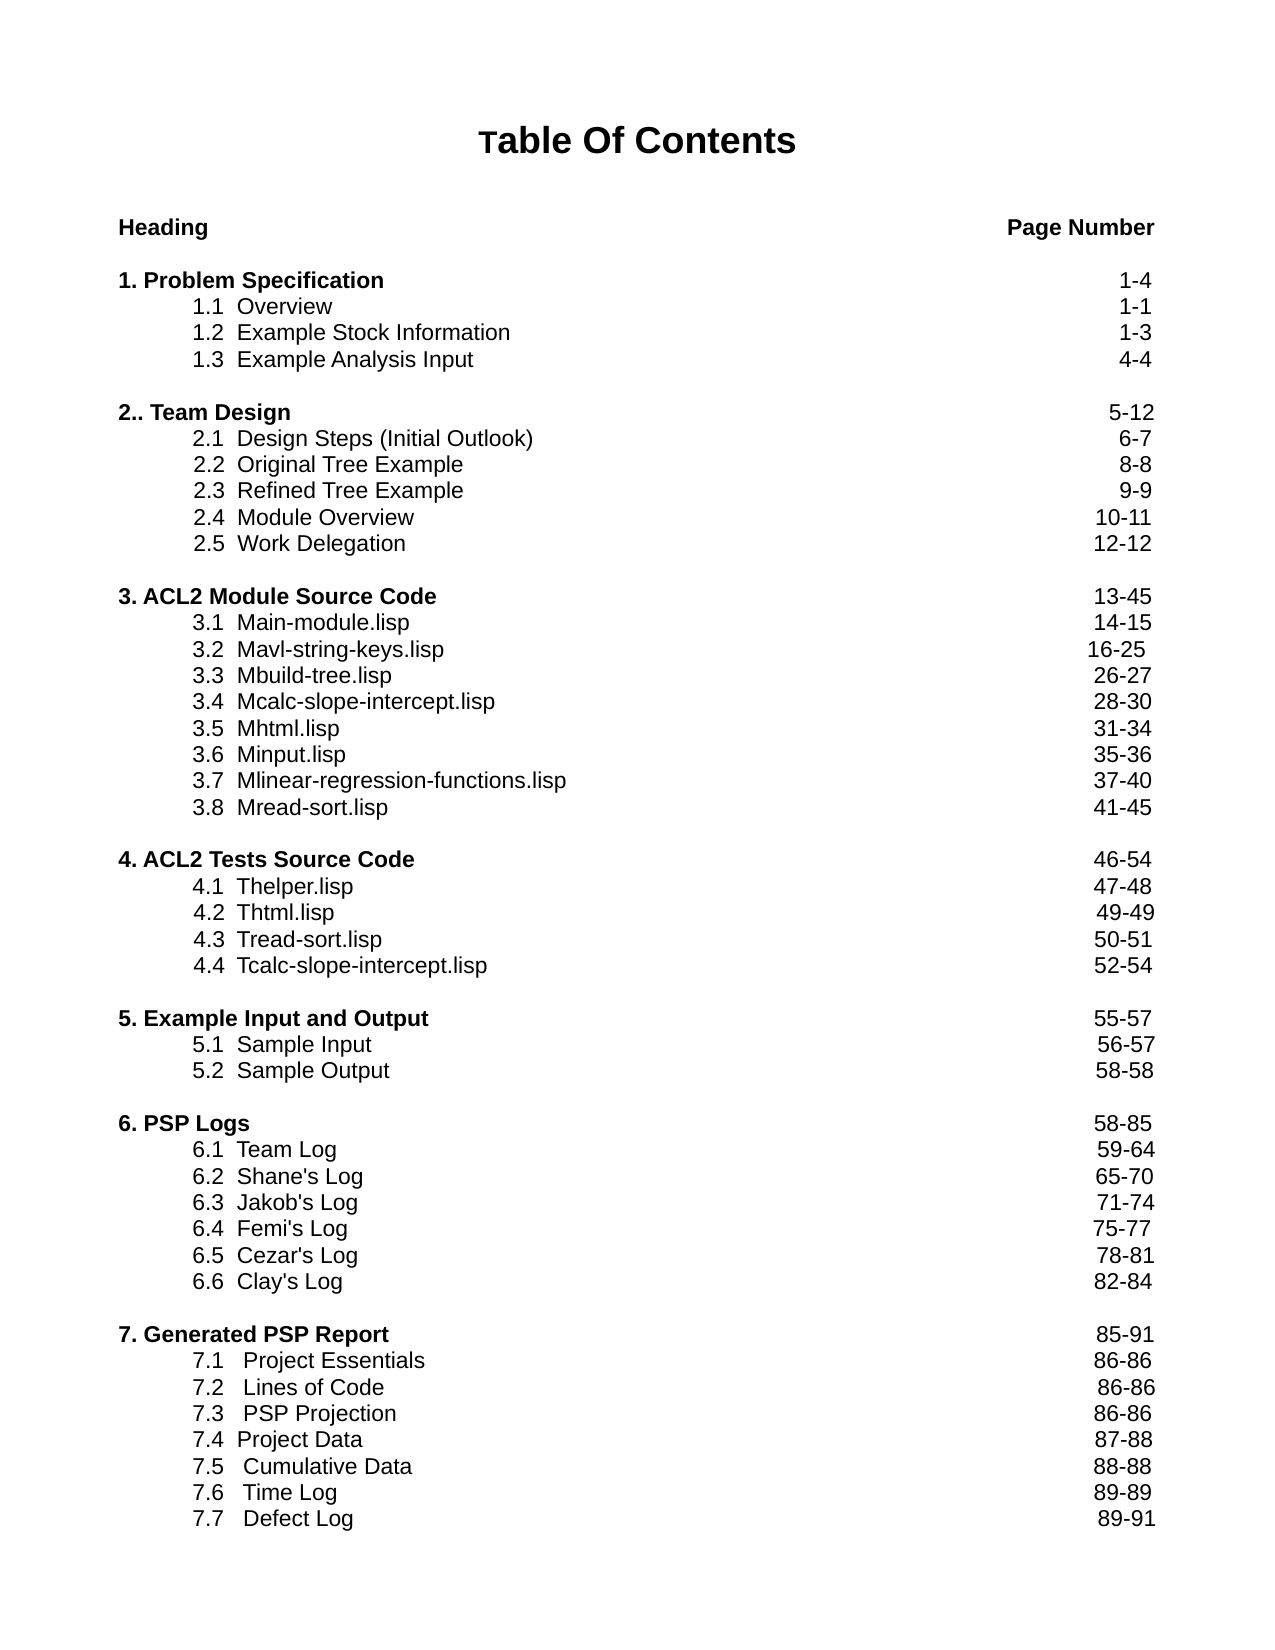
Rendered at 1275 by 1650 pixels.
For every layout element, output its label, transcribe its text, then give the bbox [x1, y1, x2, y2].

text 5.1 Sample Input 56-57 [118, 1031, 1157, 1057]
list Original Tree Example 8-8 [193, 451, 1157, 477]
text 3.8 Mread-sort.lisp 41-45 [118, 794, 1157, 820]
text 7.1 Project Essentials 86-86 7.2 Lines of Code 86-86 7.3 PSP Projection 86-86 7.4 Project Data 87-88 7.5 Cumulative Data 88-88 7.6 Time Log 89-89 7.7 Defect Log 89-91 [118, 1347, 1157, 1532]
text 6.1 Team Log 59-64 [118, 1136, 1157, 1163]
text 3.5 Mhtml.lisp 31-34 3.6 Minput.lisp 35-36 3.7 Mlinear-regression-functions.lisp 37-40 [118, 715, 1157, 794]
list Refined Tree Example 9-9 [193, 477, 1157, 504]
text 2.. Team Design 5-12 [118, 398, 1157, 425]
list Thtml.lisp 49-49 [193, 899, 1157, 926]
text 3.2 Mavl-string-keys.lisp 16-25 3.3 Mbuild-tree.lisp 26-27 [118, 636, 1157, 688]
text 1. Problem Specification 1-4 [118, 267, 1157, 293]
text Heading Page Number [118, 214, 1157, 240]
text Table Of Contents [118, 118, 1157, 161]
text 7. Generated PSP Report 85-91 [118, 1294, 1157, 1347]
text 1.3 Example Analysis Input 4-4 [118, 346, 1157, 372]
text 3.4 Mcalc-slope-intercept.lisp 28-30 [118, 688, 1157, 715]
text 2.1 Design Steps (Initial Outlook) 6-7 [118, 425, 1157, 451]
text 3.1 Main-module.lisp 14-15 [118, 609, 1157, 636]
text 6. PSP Logs 58-85 [118, 1110, 1157, 1136]
text 1.1 Overview 1-1 [118, 293, 1157, 319]
list Module Overview 10-11 [193, 504, 1157, 530]
list Tread-sort.lisp 50-51 [193, 926, 1157, 952]
text 5. Example Input and Output 55-57 [118, 1004, 1157, 1031]
text 6.2 Shane's Log 65-70 [118, 1163, 1157, 1189]
text 3. ACL2 Module Source Code 13-45 [118, 583, 1157, 609]
text 1.2 Example Stock Information 1-3 [118, 319, 1157, 346]
text 4. ACL2 Tests Source Code 46-54 4.1 Thelper.lisp 47-48 [118, 846, 1157, 899]
text 5.2 Sample Output 58-58 [118, 1057, 1157, 1084]
text 6.3 Jakob's Log 71-74 6.4 Femi's Log 75-77 6.5 Cezar's Log 78-81 6.6 Clay's Log 82-84 [118, 1189, 1157, 1294]
list Tcalc-slope-intercept.lisp 52-54 [193, 952, 1157, 978]
list Work Delegation 12-12 [193, 530, 1157, 583]
